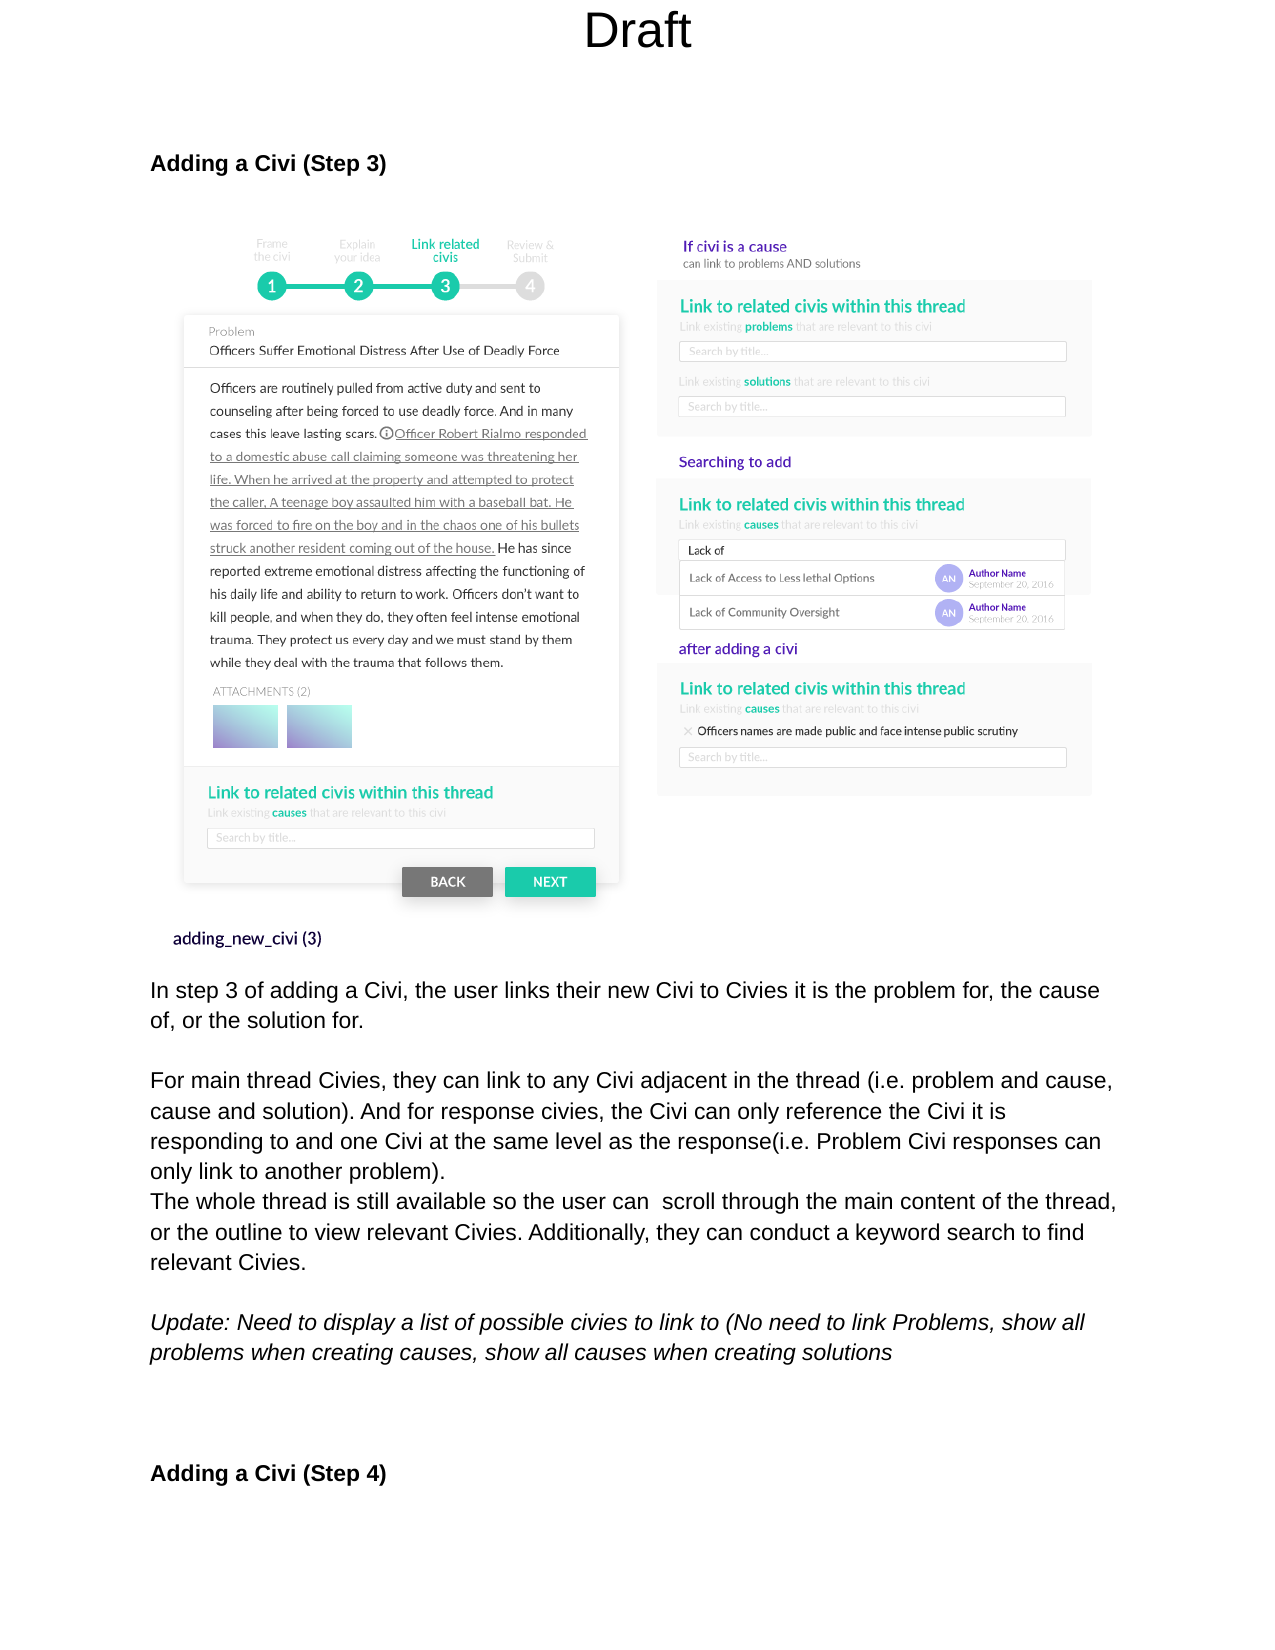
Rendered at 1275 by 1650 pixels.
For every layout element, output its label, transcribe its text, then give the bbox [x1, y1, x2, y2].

text Update: Need to display a list of possible civies to link to (No need to link Problems, show all problems when creating causes, show all causes when creating solutions [150, 1309, 1125, 1366]
text For main thread Civies, they can link to any Civi adjacent in the thread (i.e. problem and cause, cause and solution). And for response civies, the Civi can only reference the Civi it is responding to and one Civi at the same level as the response(i.e. Problem Civi responses can only link to another problem). [150, 1067, 1125, 1184]
text Adding a Civi (Step 4) [150, 1460, 1125, 1486]
text In step 3 of adding a Civi, the user links their new Civi to Civies it is the problem for, the cause of, or the solution for. [150, 977, 1125, 1033]
picture [150, 210, 1125, 973]
text The whole thread is still available so the user can scroll through the main content of the thread, or the outline to view relevant Civies. Additionally, they can conduct a keyword search to find relevant Civies. [150, 1188, 1125, 1275]
text Adding a Civi (Step 3) [150, 150, 1125, 176]
